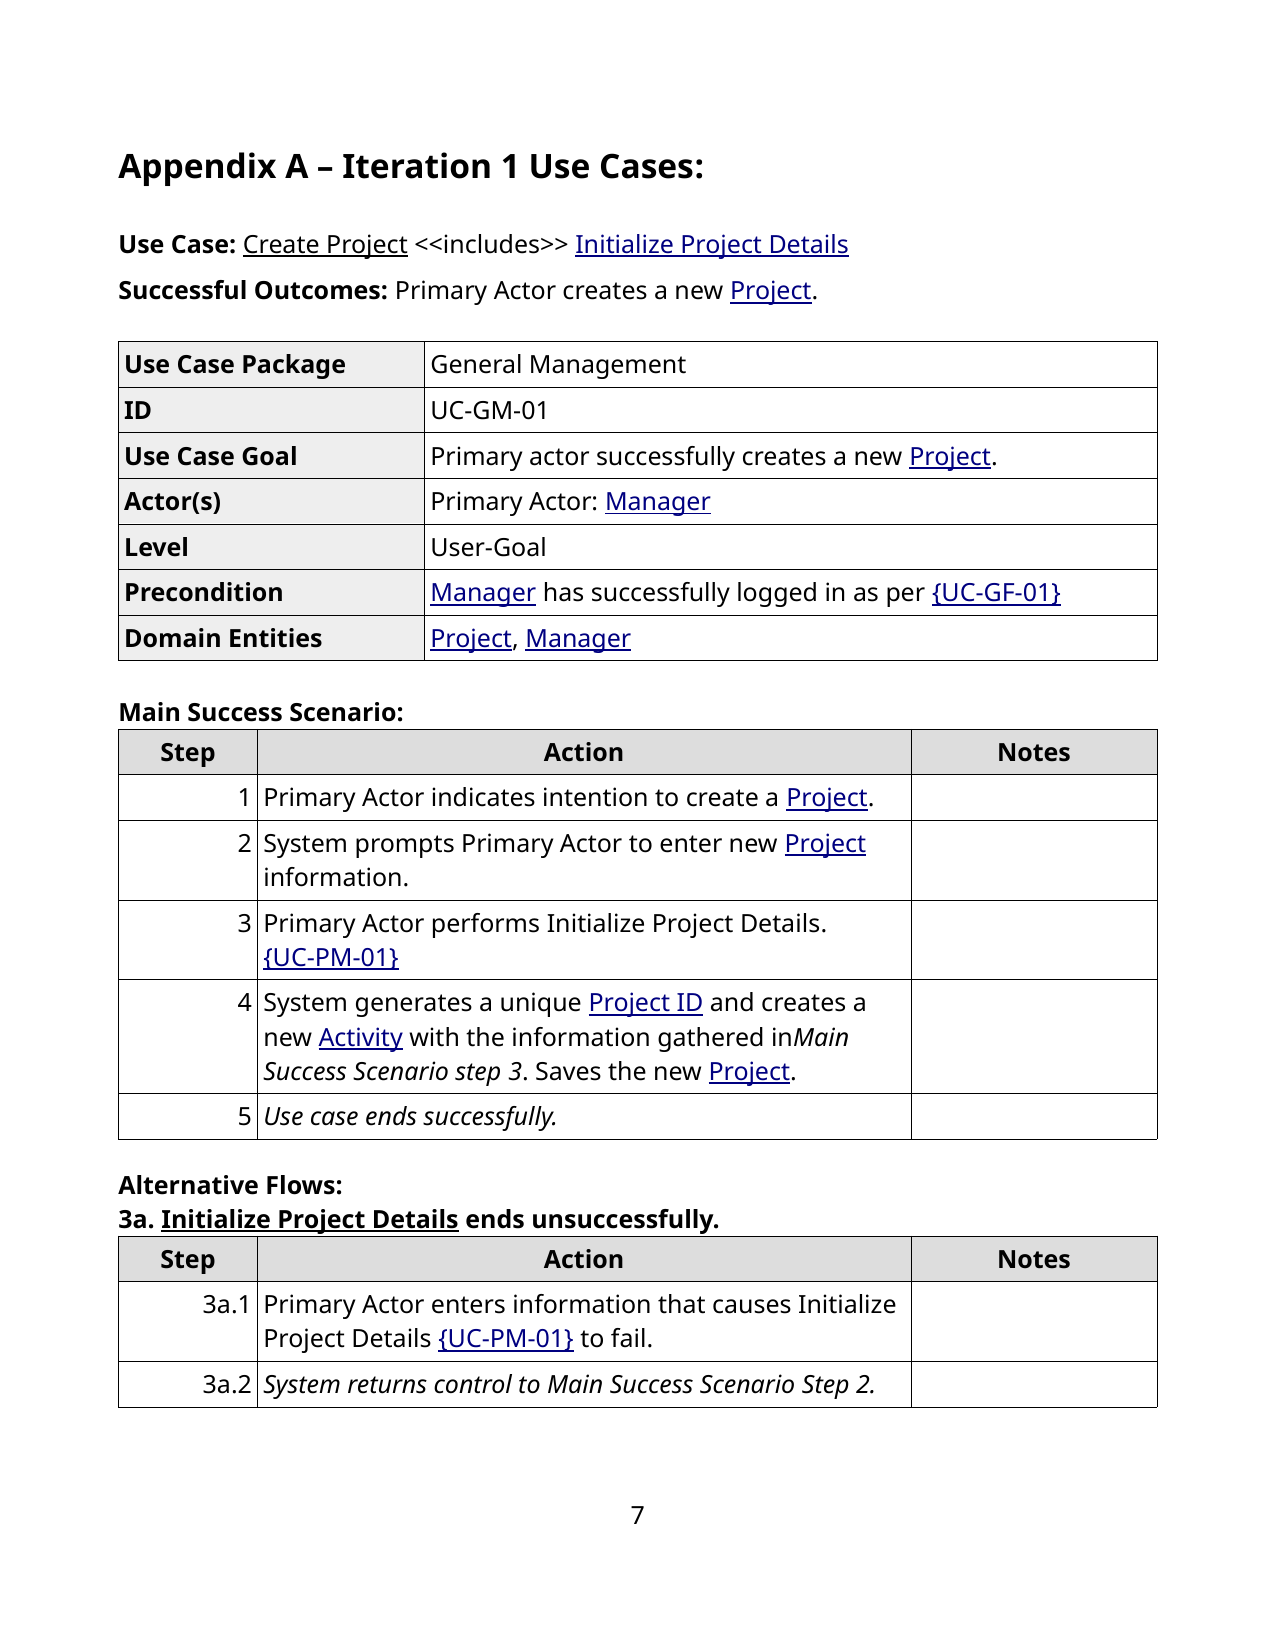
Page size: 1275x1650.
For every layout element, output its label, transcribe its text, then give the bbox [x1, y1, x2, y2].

table_cell Level [119, 525, 424, 569]
table_cell 2 [119, 821, 257, 899]
table_cell Primary Actor enters information that causes Initialize Project Details {UC-PM-01} to fail. [258, 1282, 911, 1361]
table_cell Use Case Goal [119, 433, 424, 478]
table_cell User-Goal [425, 525, 1157, 569]
table_cell System prompts Primary Actor to enter new Project information. [258, 821, 911, 899]
table_cell Primary Actor performs Initialize Project Details. {UC-PM-01} [258, 901, 911, 979]
table_header Step [119, 730, 257, 774]
table_cell Primary Actor indicates intention to create a Project. [258, 775, 911, 820]
table_cell [912, 1362, 1157, 1407]
table_cell [912, 980, 1157, 1093]
table_cell 5 [119, 1094, 257, 1139]
table_cell 1 [119, 775, 257, 820]
table_cell Manager has successfully logged in as per {UC-GF-01} [425, 570, 1157, 615]
table_cell System returns control to Main Success Scenario Step 2. [258, 1362, 911, 1407]
table_cell [912, 821, 1157, 899]
table_cell Primary Actor: Manager [425, 479, 1157, 523]
table_cell [912, 775, 1157, 820]
table_cell 3a.1 [119, 1282, 257, 1361]
table_cell UC-GM-01 [425, 388, 1157, 432]
table_cell Domain Entities [119, 616, 424, 660]
table_header Notes [912, 730, 1157, 774]
table_cell Primary actor successfully creates a new Project. [425, 433, 1157, 478]
table_cell System generates a unique Project ID and creates a new Activity with the information gathered inMain Success Scenario step 3. Saves the new Project. [258, 980, 911, 1093]
table_cell 4 [119, 980, 257, 1093]
table_header Action [258, 730, 911, 774]
table_cell Use case ends successfully. [258, 1094, 911, 1139]
table_cell 3a.2 [119, 1362, 257, 1407]
table_cell [912, 901, 1157, 979]
table_header Step [119, 1237, 257, 1281]
table_cell Project, Manager [425, 616, 1157, 660]
table_cell [912, 1282, 1157, 1361]
table_header Use Case Package [119, 342, 424, 387]
table_cell [912, 1094, 1157, 1139]
text 3a. Initialize Project Details ends unsuccessfully. [118, 1202, 1157, 1236]
table_header General Management [425, 342, 1157, 387]
subtitle Use Case: Create Project <<includes>> Initialize Project Details [118, 226, 1157, 260]
table_cell Precondition [119, 570, 424, 615]
table_header Notes [912, 1237, 1157, 1281]
table_cell Actor(s) [119, 479, 424, 523]
text Main Success Scenario: [118, 694, 1157, 729]
table_header Action [258, 1237, 911, 1281]
text Successful Outcomes: Primary Actor creates a new Project. [118, 273, 1157, 307]
text Alternative Flows: [118, 1167, 1157, 1202]
subtitle Appendix A – Iteration 1 Use Cases: [118, 143, 1157, 189]
table_cell 3 [119, 901, 257, 979]
table_cell ID [119, 388, 424, 432]
